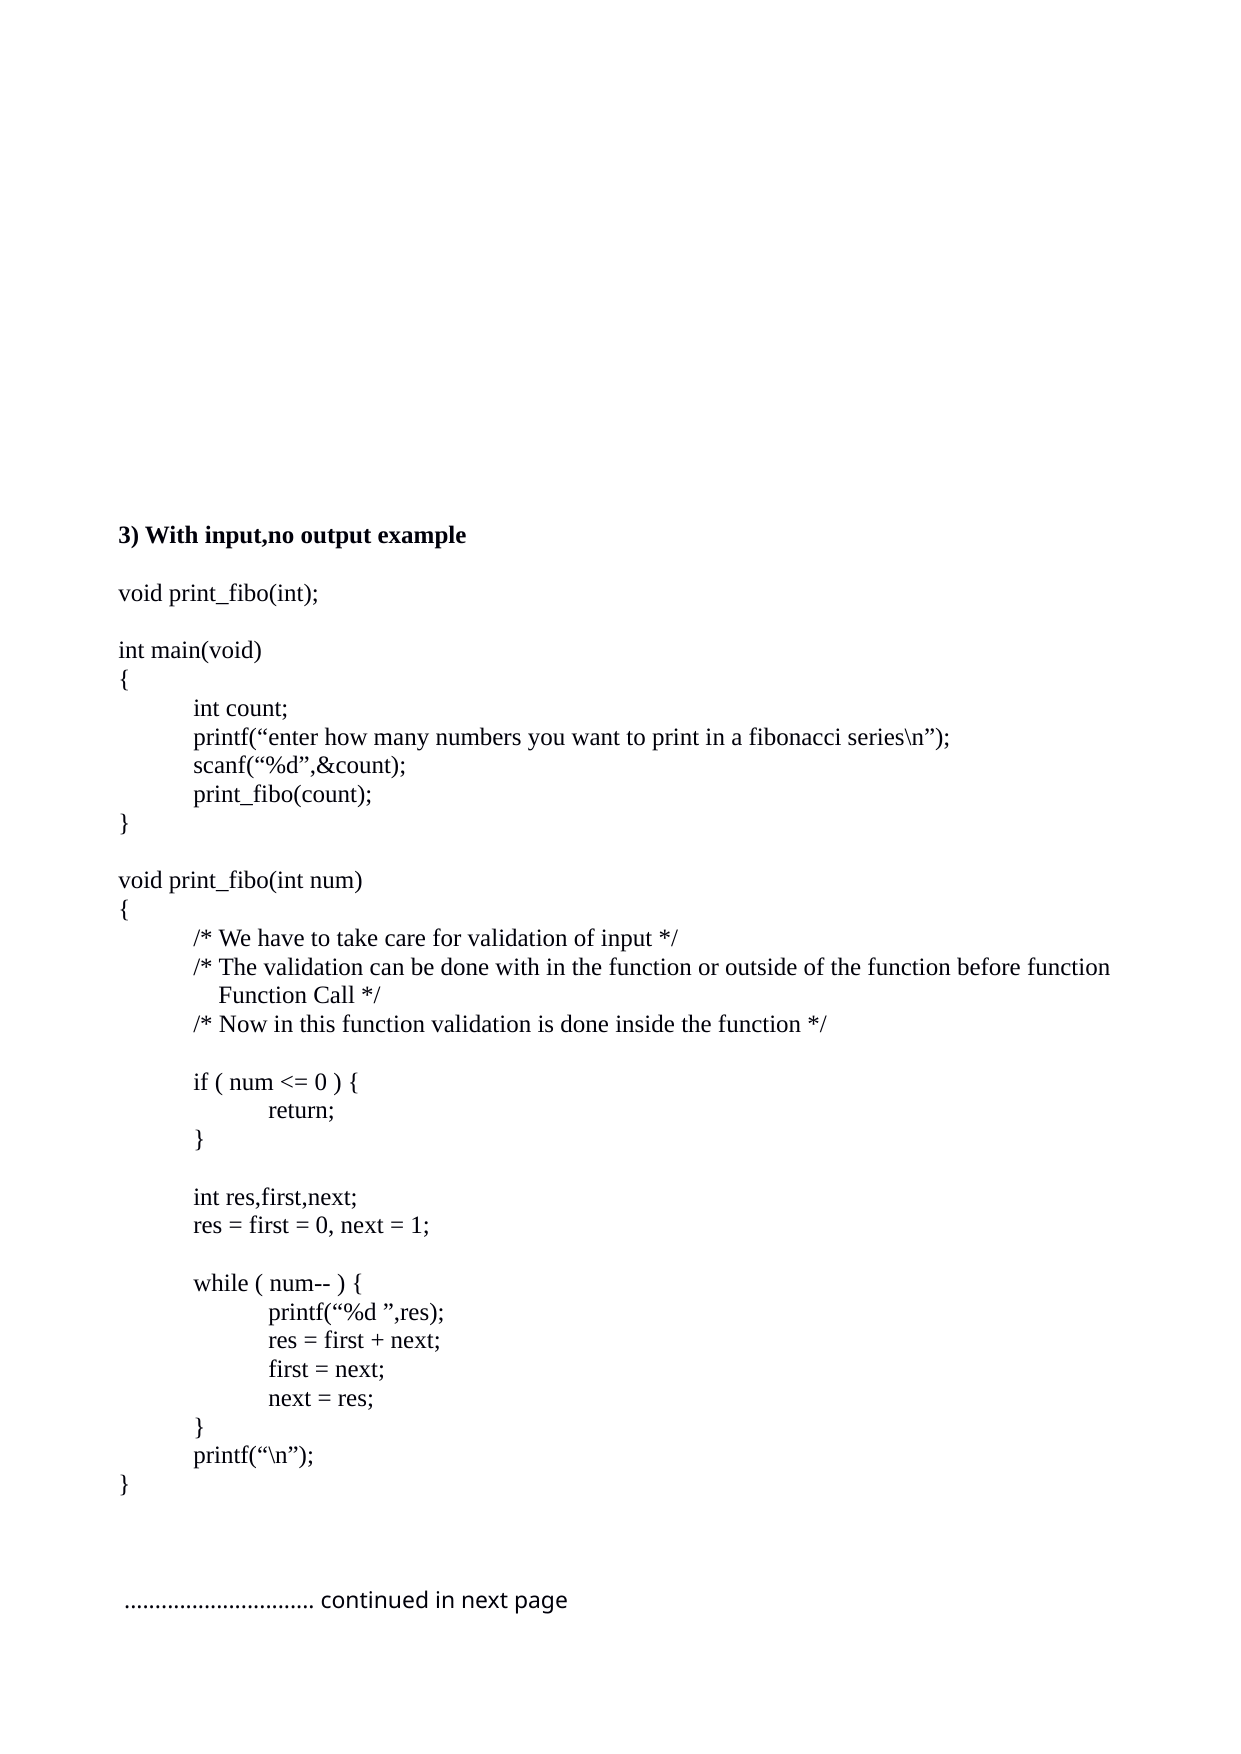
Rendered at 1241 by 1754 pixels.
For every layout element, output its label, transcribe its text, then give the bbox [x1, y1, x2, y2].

text printf(“\n”); [118, 1441, 1122, 1469]
text printf(“enter how many numbers you want to print in a fibonacci series\n”); [118, 722, 1122, 751]
text printf(“%d ”,res); [118, 1297, 1122, 1326]
text 3) With input,no output example [118, 521, 1122, 549]
text } [118, 1412, 1122, 1441]
text print_fibo(count); [118, 779, 1122, 808]
text res = first + next; [118, 1326, 1122, 1354]
text /* We have to take care for validation of input */ [118, 923, 1122, 952]
text int main(void) [118, 636, 1122, 664]
text while ( num-- ) { [118, 1268, 1122, 1297]
text { [118, 664, 1122, 693]
text ............................... continued in next page [118, 1584, 1122, 1616]
text if ( num <= 0 ) { [118, 1067, 1122, 1096]
text void print_fibo(int); [118, 578, 1122, 607]
text scanf(“%d”,&count); [118, 751, 1122, 779]
text void print_fibo(int num) [118, 866, 1122, 894]
text return; [118, 1096, 1122, 1124]
text } [118, 1469, 1122, 1498]
text int count; [118, 693, 1122, 722]
text } [118, 1124, 1122, 1153]
text next = res; [118, 1383, 1122, 1412]
text /* Now in this function validation is done inside the function */ [118, 1009, 1122, 1038]
text /* The validation can be done with in the function or outside of the function before function Function Call */ [118, 952, 1122, 1009]
text int res,first,next; [118, 1182, 1122, 1211]
text first = next; [118, 1354, 1122, 1383]
text { [118, 894, 1122, 923]
text } [118, 808, 1122, 837]
text res = first = 0, next = 1; [118, 1211, 1122, 1239]
